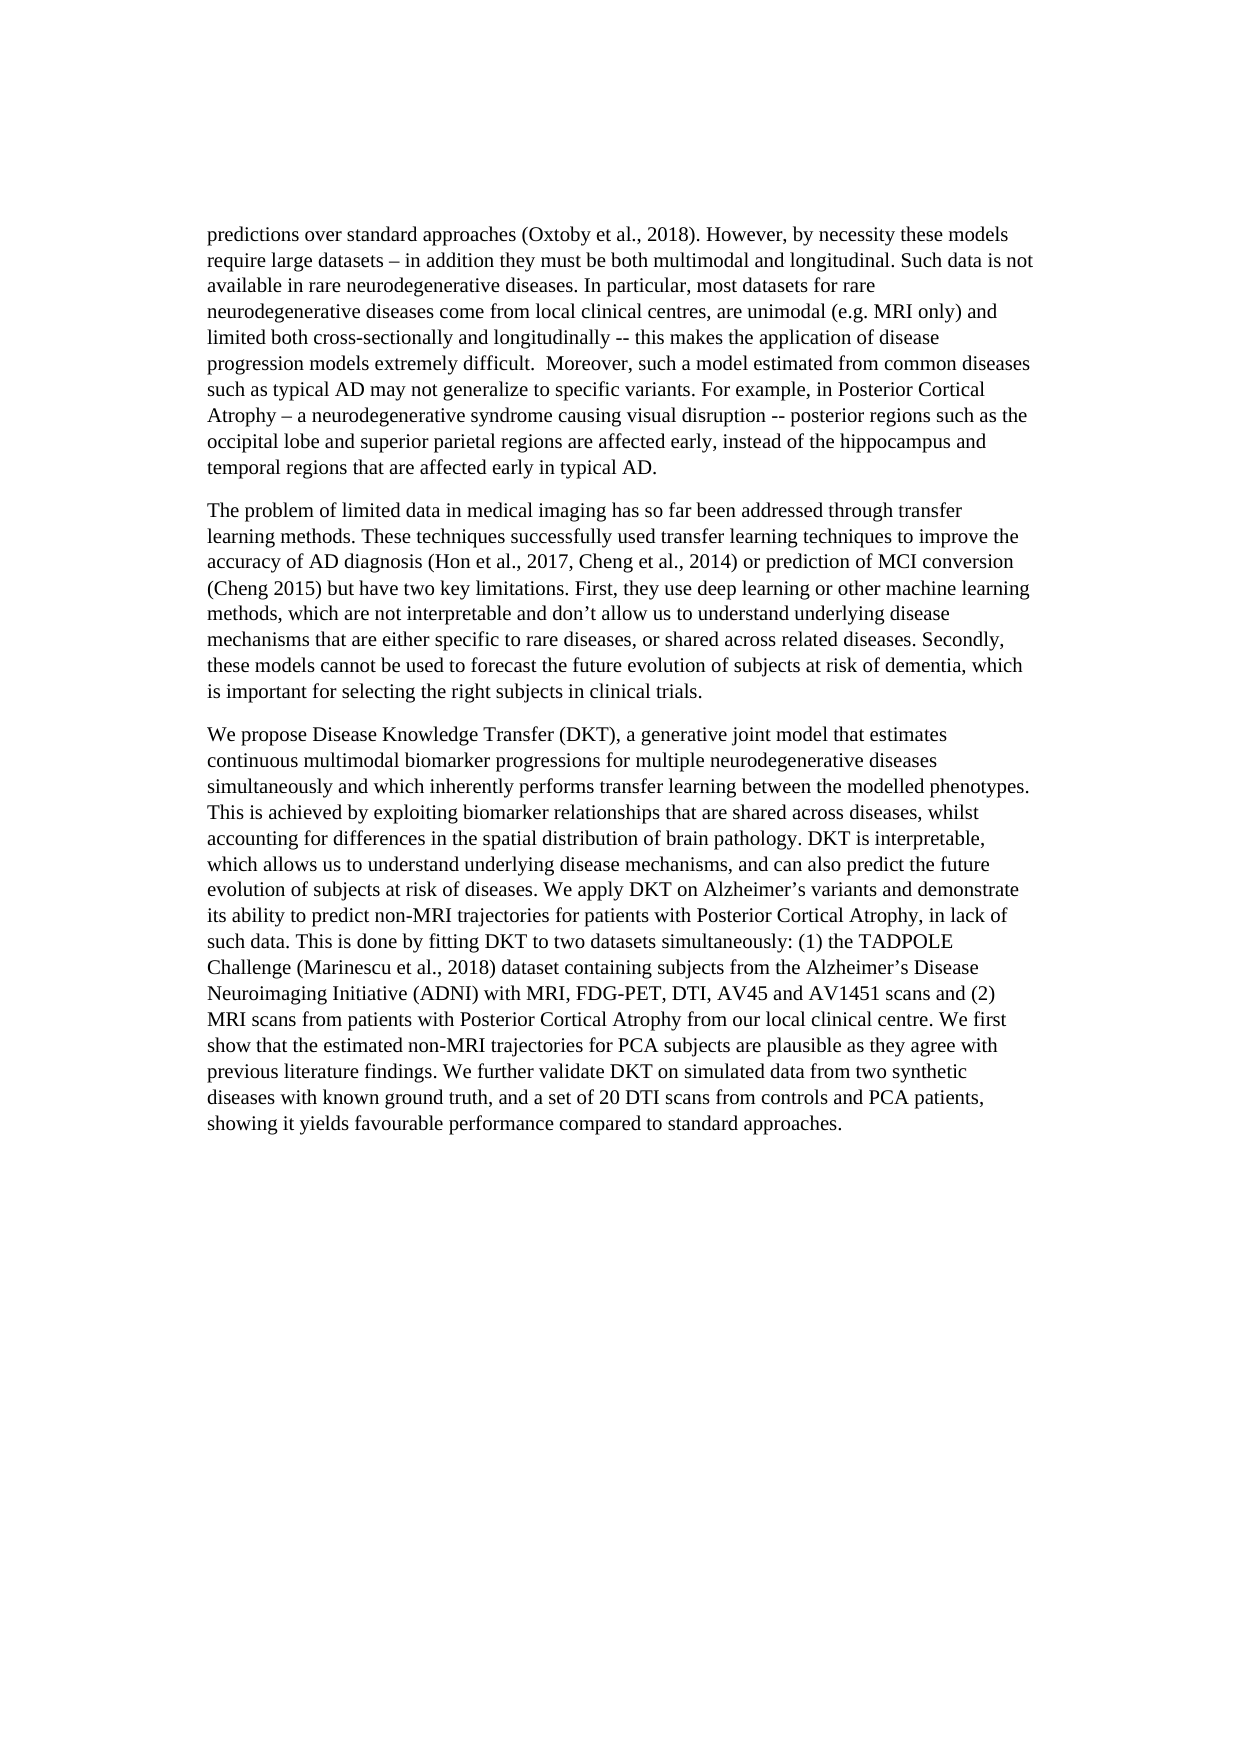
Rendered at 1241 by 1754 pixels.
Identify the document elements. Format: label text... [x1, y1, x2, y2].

text predictions over standard approaches (Oxtoby et al., 2018). However, by necessity these models require large datasets – in addition they must be both multimodal and longitudinal. Such data is not available in rare neurodegenerative diseases. In particular, most datasets for rare neurodegenerative diseases come from local clinical centres, are unimodal (e.g. MRI only) and limited both cross-sectionally and longitudinally -- this makes the application of disease progression models extremely difficult. Moreover, such a model estimated from common diseases such as typical AD may not generalize to specific variants. For example, in Posterior Cortical Atrophy – a neurodegenerative syndrome causing visual disruption -- posterior regions such as the occipital lobe and superior parietal regions are affected early, instead of the hippocampus and temporal regions that are affected early in typical AD. [207, 222, 1034, 479]
text The problem of limited data in medical imaging has so far been addressed through transfer learning methods. These techniques successfully used transfer learning techniques to improve the accuracy of AD diagnosis (Hon et al., 2017, Cheng et al., 2014) or prediction of MCI conversion (Cheng 2015) but have two key limitations. First, they use deep learning or other machine learning methods, which are not interpretable and don’t allow us to understand underlying disease mechanisms that are either specific to rare diseases, or shared across related diseases. Secondly, these models cannot be used to forecast the future evolution of subjects at risk of dementia, which is important for selecting the right subjects in clinical trials. [207, 498, 1034, 703]
text We propose Disease Knowledge Transfer (DKT), a generative joint model that estimates continuous multimodal biomarker progressions for multiple neurodegenerative diseases simultaneously and which inherently performs transfer learning between the modelled phenotypes. This is achieved by exploiting biomarker relationships that are shared across diseases, whilst accounting for differences in the spatial distribution of brain pathology. DKT is interpretable, which allows us to understand underlying disease mechanisms, and can also predict the future evolution of subjects at risk of diseases. We apply DKT on Alzheimer’s variants and demonstrate its ability to predict non-MRI trajectories for patients with Posterior Cortical Atrophy, in lack of such data. This is done by fitting DKT to two datasets simultaneously: (1) the TADPOLE Challenge (Marinescu et al., 2018) dataset containing subjects from the Alzheimer’s Disease Neuroimaging Initiative (ADNI) with MRI, FDG-PET, DTI, AV45 and AV1451 scans and (2) MRI scans from patients with Posterior Cortical Atrophy from our local clinical centre. We first show that the estimated non-MRI trajectories for PCA subjects are plausible as they agree with previous literature findings. We further validate DKT on simulated data from two synthetic diseases with known ground truth, and a set of 20 DTI scans from controls and PCA patients, showing it yields favourable performance compared to standard approaches. [207, 722, 1034, 1135]
